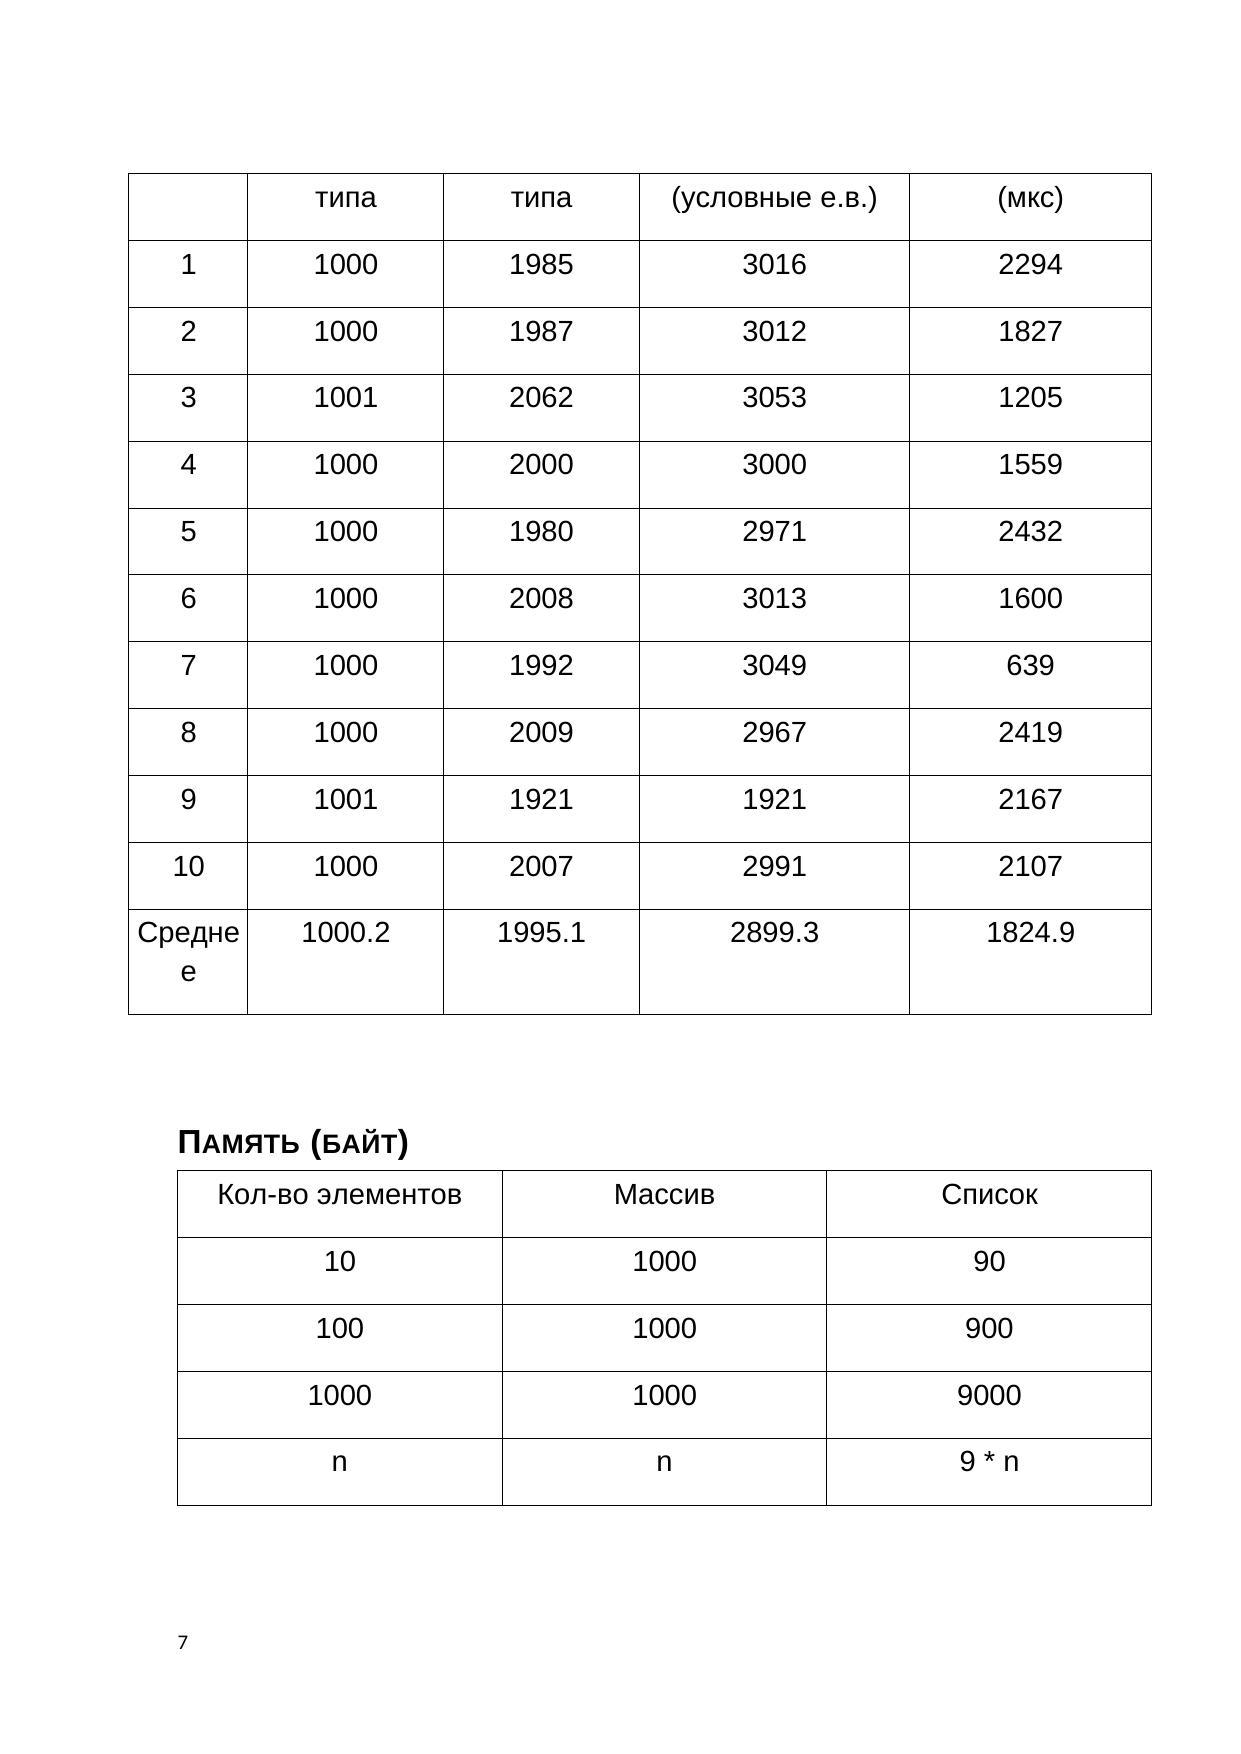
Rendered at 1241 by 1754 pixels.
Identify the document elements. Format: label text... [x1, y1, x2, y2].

table_cell 4 [129, 442, 247, 507]
table_cell 1921 [444, 776, 639, 842]
table_cell 5 [129, 509, 247, 574]
table_cell 1000 [248, 442, 443, 507]
table_cell 1000 [248, 642, 443, 708]
table_cell Среднее [129, 910, 247, 1014]
table_cell 1000 [503, 1238, 826, 1304]
table_cell 2294 [910, 241, 1151, 307]
table_cell 2009 [444, 709, 639, 775]
table_cell 9000 [827, 1372, 1151, 1438]
table_cell 10 [178, 1238, 502, 1304]
table_cell 2432 [910, 509, 1151, 574]
table_cell 3049 [640, 642, 909, 708]
table_cell 9 * n [827, 1439, 1151, 1504]
table_header (условные е.в.) [640, 174, 909, 240]
table_cell 1992 [444, 642, 639, 708]
table_cell 1980 [444, 509, 639, 574]
table_cell 2 [129, 308, 247, 374]
table_cell 3012 [640, 308, 909, 374]
table_cell 1000 [248, 308, 443, 374]
table_cell 900 [827, 1305, 1151, 1371]
table_cell 1000 [248, 241, 443, 307]
table_cell 3016 [640, 241, 909, 307]
table_header Список [827, 1171, 1151, 1237]
table_header типа [248, 174, 443, 240]
table_cell 1824.9 [910, 910, 1151, 1014]
table_cell 1000 [503, 1305, 826, 1371]
table_cell 100 [178, 1305, 502, 1371]
table_cell 3000 [640, 442, 909, 507]
table_cell 2991 [640, 843, 909, 909]
table_cell 8 [129, 709, 247, 775]
table_cell 2062 [444, 375, 639, 441]
table_cell 10 [129, 843, 247, 909]
table_header типа [444, 174, 639, 240]
table_cell 1000 [248, 575, 443, 641]
table_header Кол-во элементов [178, 1171, 502, 1237]
table_cell 6 [129, 575, 247, 641]
table_cell 1205 [910, 375, 1151, 441]
table_cell 2899.3 [640, 910, 909, 1014]
table_cell 1000 [248, 509, 443, 574]
table_cell 1921 [640, 776, 909, 842]
table_cell 2000 [444, 442, 639, 507]
table_cell 2967 [640, 709, 909, 775]
table_cell 3053 [640, 375, 909, 441]
table_cell 1600 [910, 575, 1151, 641]
table_cell 3 [129, 375, 247, 441]
table_cell 1000 [503, 1372, 826, 1438]
table_cell 2007 [444, 843, 639, 909]
table_cell 2008 [444, 575, 639, 641]
table_cell 2107 [910, 843, 1151, 909]
table_cell 1987 [444, 308, 639, 374]
table_cell 1995.1 [444, 910, 639, 1014]
table_cell 1000 [248, 709, 443, 775]
table_cell 639 [910, 642, 1151, 708]
table_cell 1559 [910, 442, 1151, 507]
table_cell 90 [827, 1238, 1151, 1304]
table_cell 7 [129, 642, 247, 708]
table_cell n [503, 1439, 826, 1504]
table_header [129, 174, 247, 240]
table_cell 1001 [248, 375, 443, 441]
table_cell 1000 [248, 843, 443, 909]
table_cell 3013 [640, 575, 909, 641]
table_cell 1000.2 [248, 910, 443, 1014]
table_cell 9 [129, 776, 247, 842]
table_cell 2167 [910, 776, 1151, 842]
table_header (мкс) [910, 174, 1151, 240]
table_cell 1827 [910, 308, 1151, 374]
table_cell 2419 [910, 709, 1151, 775]
subtitle Память (байт) [177, 1122, 1152, 1160]
table_cell 1 [129, 241, 247, 307]
table_cell n [178, 1439, 502, 1504]
table_cell 1001 [248, 776, 443, 842]
table_cell 1985 [444, 241, 639, 307]
table_header Массив [503, 1171, 826, 1237]
table_cell 1000 [178, 1372, 502, 1438]
table_cell 2971 [640, 509, 909, 574]
